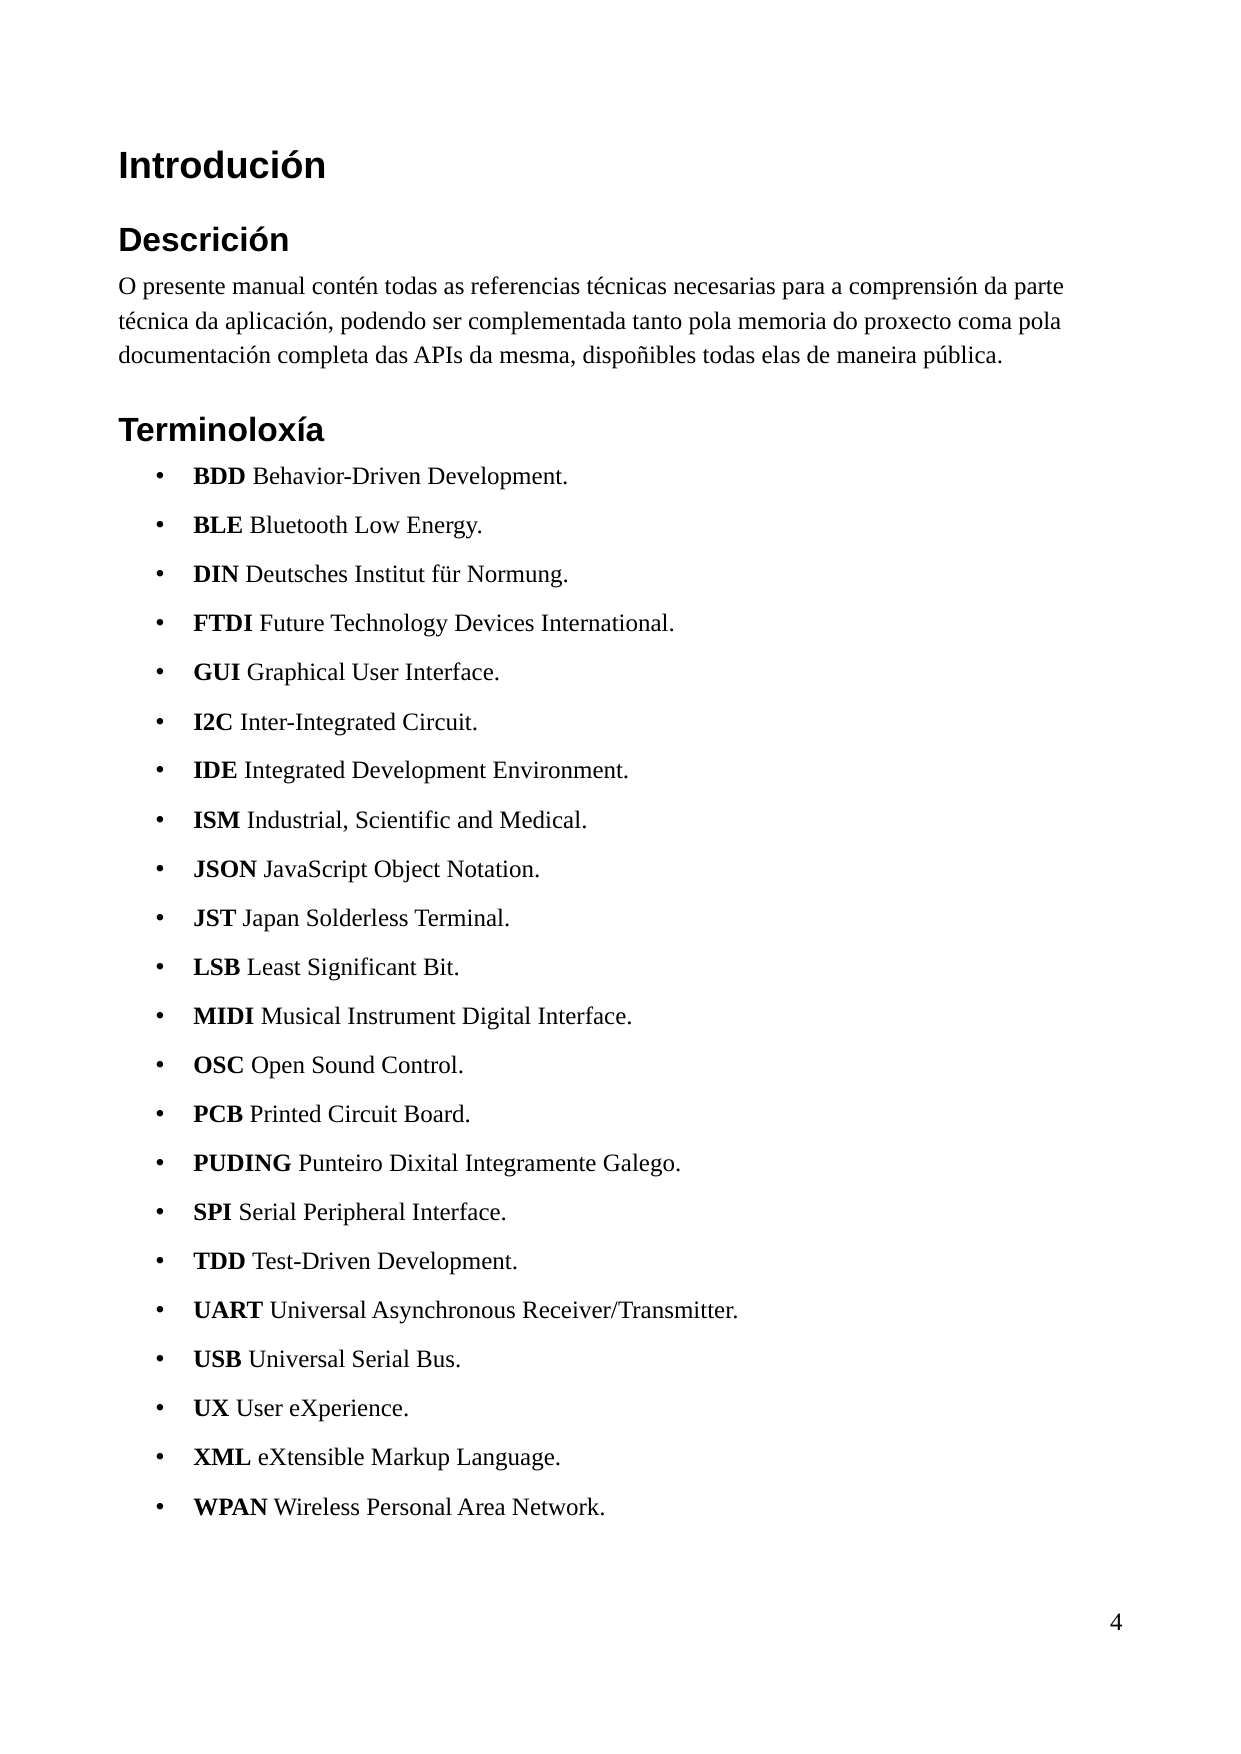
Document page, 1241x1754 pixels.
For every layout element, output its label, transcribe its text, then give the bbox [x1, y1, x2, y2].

list PUDING Punteiro Dixital Integramente Galego. [156, 1148, 1122, 1177]
list JST Japan Solderless Terminal. [156, 903, 1122, 932]
list FTDI Future Technology Devices International. [156, 608, 1122, 637]
list WPAN Wireless Personal Area Network. [156, 1492, 1122, 1520]
list OSC Open Sound Control. [156, 1050, 1122, 1079]
text O presente manual contén todas as referencias técnicas necesarias para a comprensión da parte técnica da aplicación, podendo ser complementada tanto pola memoria do proxecto coma pola documentación completa das APIs da mesma, dispoñibles todas elas de maneira pública. [118, 271, 1122, 369]
list UX User eXperience. [156, 1393, 1122, 1422]
list JSON JavaScript Object Notation. [156, 854, 1122, 882]
list PCB Printed Circuit Board. [156, 1099, 1122, 1128]
list IDE Integrated Development Environment. [156, 756, 1122, 784]
list I2C Inter-Integrated Circuit. [156, 707, 1122, 735]
list DIN Deutsches Institut für Normung. [156, 559, 1122, 588]
subtitle Terminoloxía [118, 410, 1122, 449]
subtitle Introdución [118, 143, 1122, 187]
list LSB Least Significant Bit. [156, 952, 1122, 981]
list SPI Serial Peripheral Interface. [156, 1197, 1122, 1226]
list UART Universal Asynchronous Receiver/Transmitter. [156, 1295, 1122, 1324]
list GUI Graphical User Interface. [156, 657, 1122, 686]
list USB Universal Serial Bus. [156, 1344, 1122, 1373]
list BDD Behavior-Driven Development. [156, 461, 1122, 490]
list BLE Bluetooth Low Energy. [156, 510, 1122, 539]
list MIDI Musical Instrument Digital Interface. [156, 1001, 1122, 1030]
list TDD Test-Driven Development. [156, 1246, 1122, 1275]
list XML eXtensible Markup Language. [156, 1442, 1122, 1471]
list ISM Industrial, Scientific and Medical. [156, 805, 1122, 833]
subtitle Descrición [118, 220, 1122, 259]
